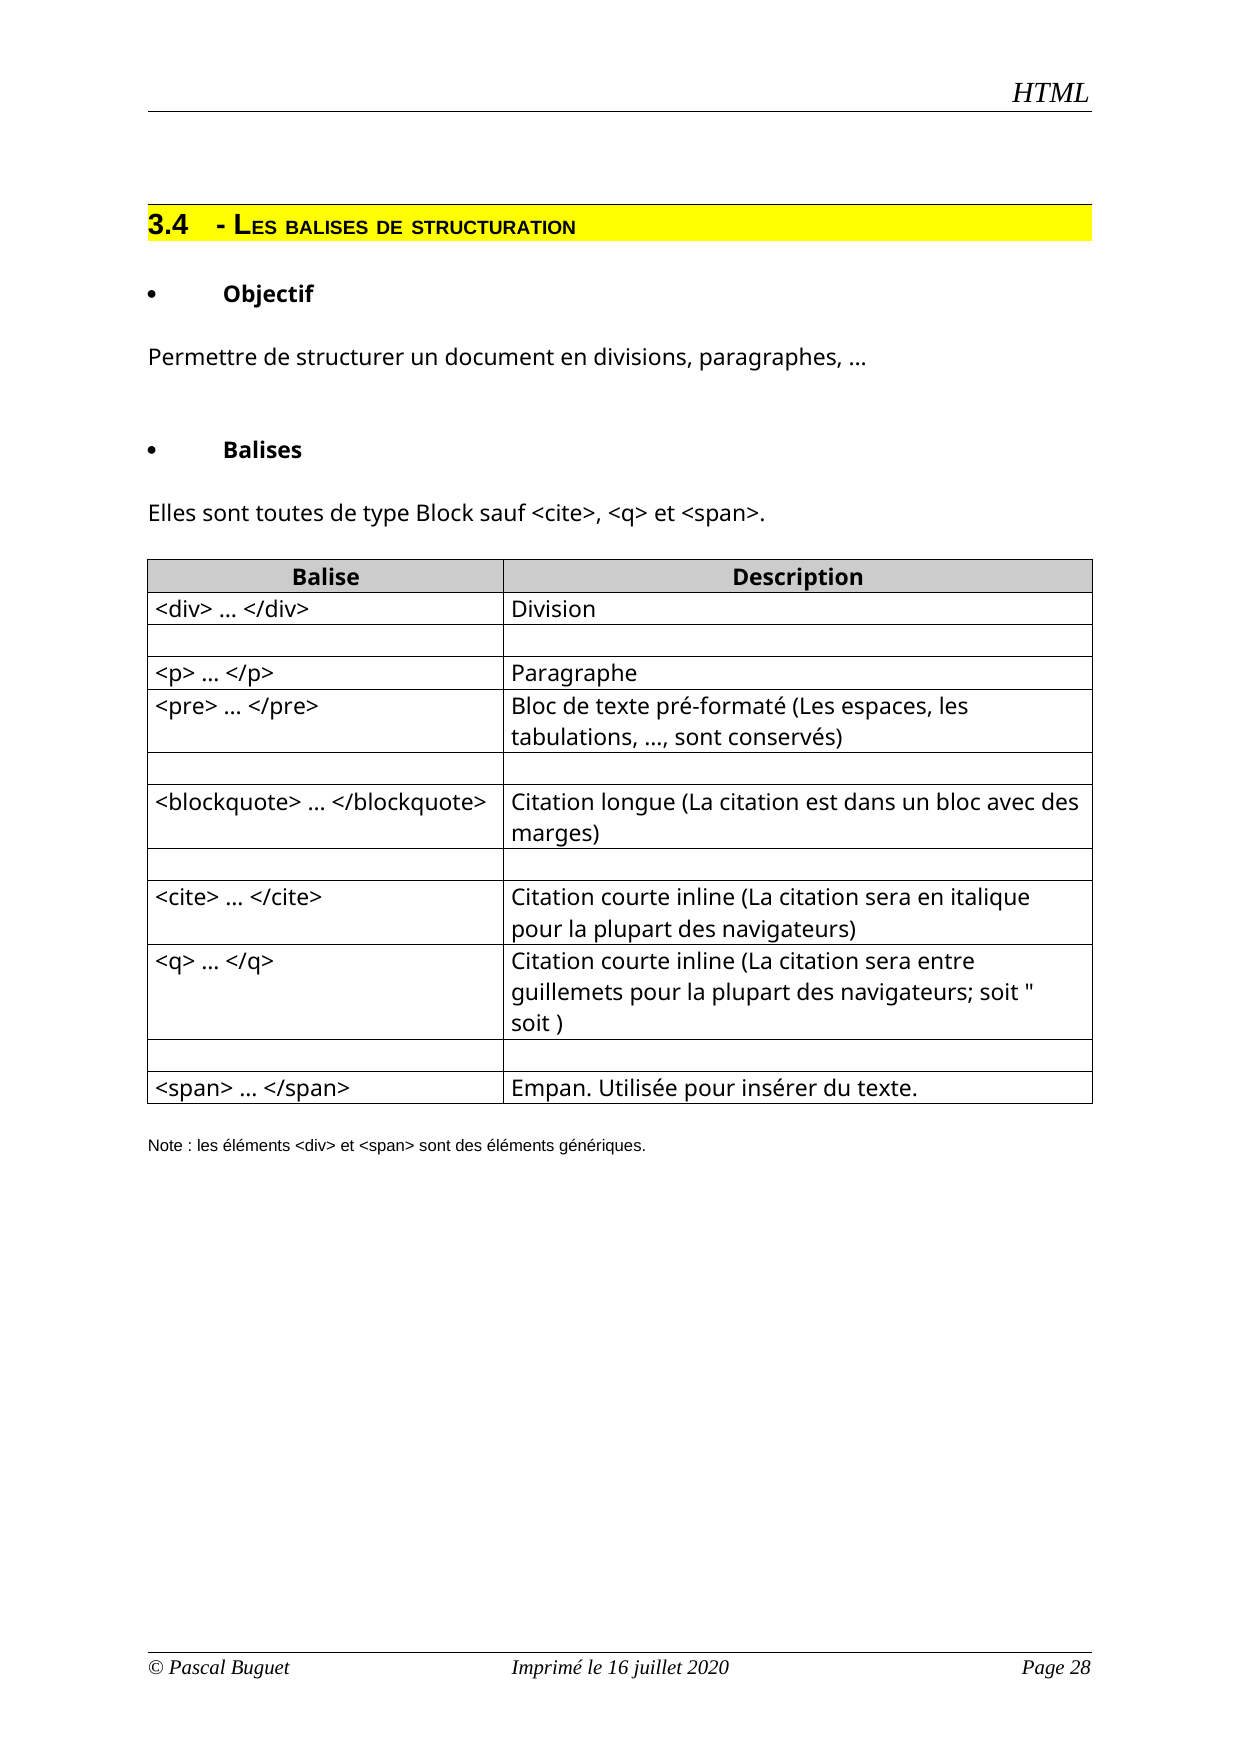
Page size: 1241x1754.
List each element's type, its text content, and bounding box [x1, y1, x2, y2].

text Elles sont toutes de type Block sauf <cite>, <q> et <span>. [148, 497, 1092, 528]
table_cell <p> … </p> [148, 657, 503, 688]
table_cell <span> … </span> [148, 1072, 503, 1103]
table_cell Citation longue (La citation est dans un bloc avec des marges) [504, 785, 1092, 848]
table_cell Paragraphe [504, 657, 1092, 688]
table_header Balise [148, 560, 503, 592]
table_cell <div> … </div> [148, 593, 503, 624]
table_cell [148, 625, 503, 656]
table_cell [504, 753, 1092, 784]
table_cell <pre> … </pre> [148, 690, 503, 752]
table_cell Citation courte inline (La citation sera en italique pour la plupart des navigateurs) [504, 881, 1092, 944]
text Note : les éléments <div> et <span> sont des éléments génériques. [148, 1135, 1092, 1154]
table_cell <cite> … </cite> [148, 881, 503, 944]
table_cell Division [504, 593, 1092, 624]
table_header Description [504, 560, 1092, 592]
text Permettre de structurer un document en divisions, paragraphes, … [148, 341, 1092, 372]
table_cell Bloc de texte pré-formaté (Les espaces, les tabulations, …, sont conservés) [504, 690, 1092, 752]
table_cell Empan. Utilisée pour insérer du texte. [504, 1072, 1092, 1103]
table_cell [504, 625, 1092, 656]
table_cell Citation courte inline (La citation sera entre guillemets pour la plupart des navigateurs; soit " soit ) [504, 945, 1092, 1038]
table_cell [148, 1040, 503, 1071]
table_cell [504, 1040, 1092, 1071]
table_cell [504, 849, 1092, 880]
list Objectif [148, 278, 1092, 309]
subtitle - Les balises de structuration [148, 205, 1092, 241]
table_cell <blockquote> … </blockquote> [148, 785, 503, 848]
table_cell [148, 753, 503, 784]
list Balises [148, 434, 1092, 466]
table_cell [148, 849, 503, 880]
table_cell <q> … </q> [148, 945, 503, 1038]
